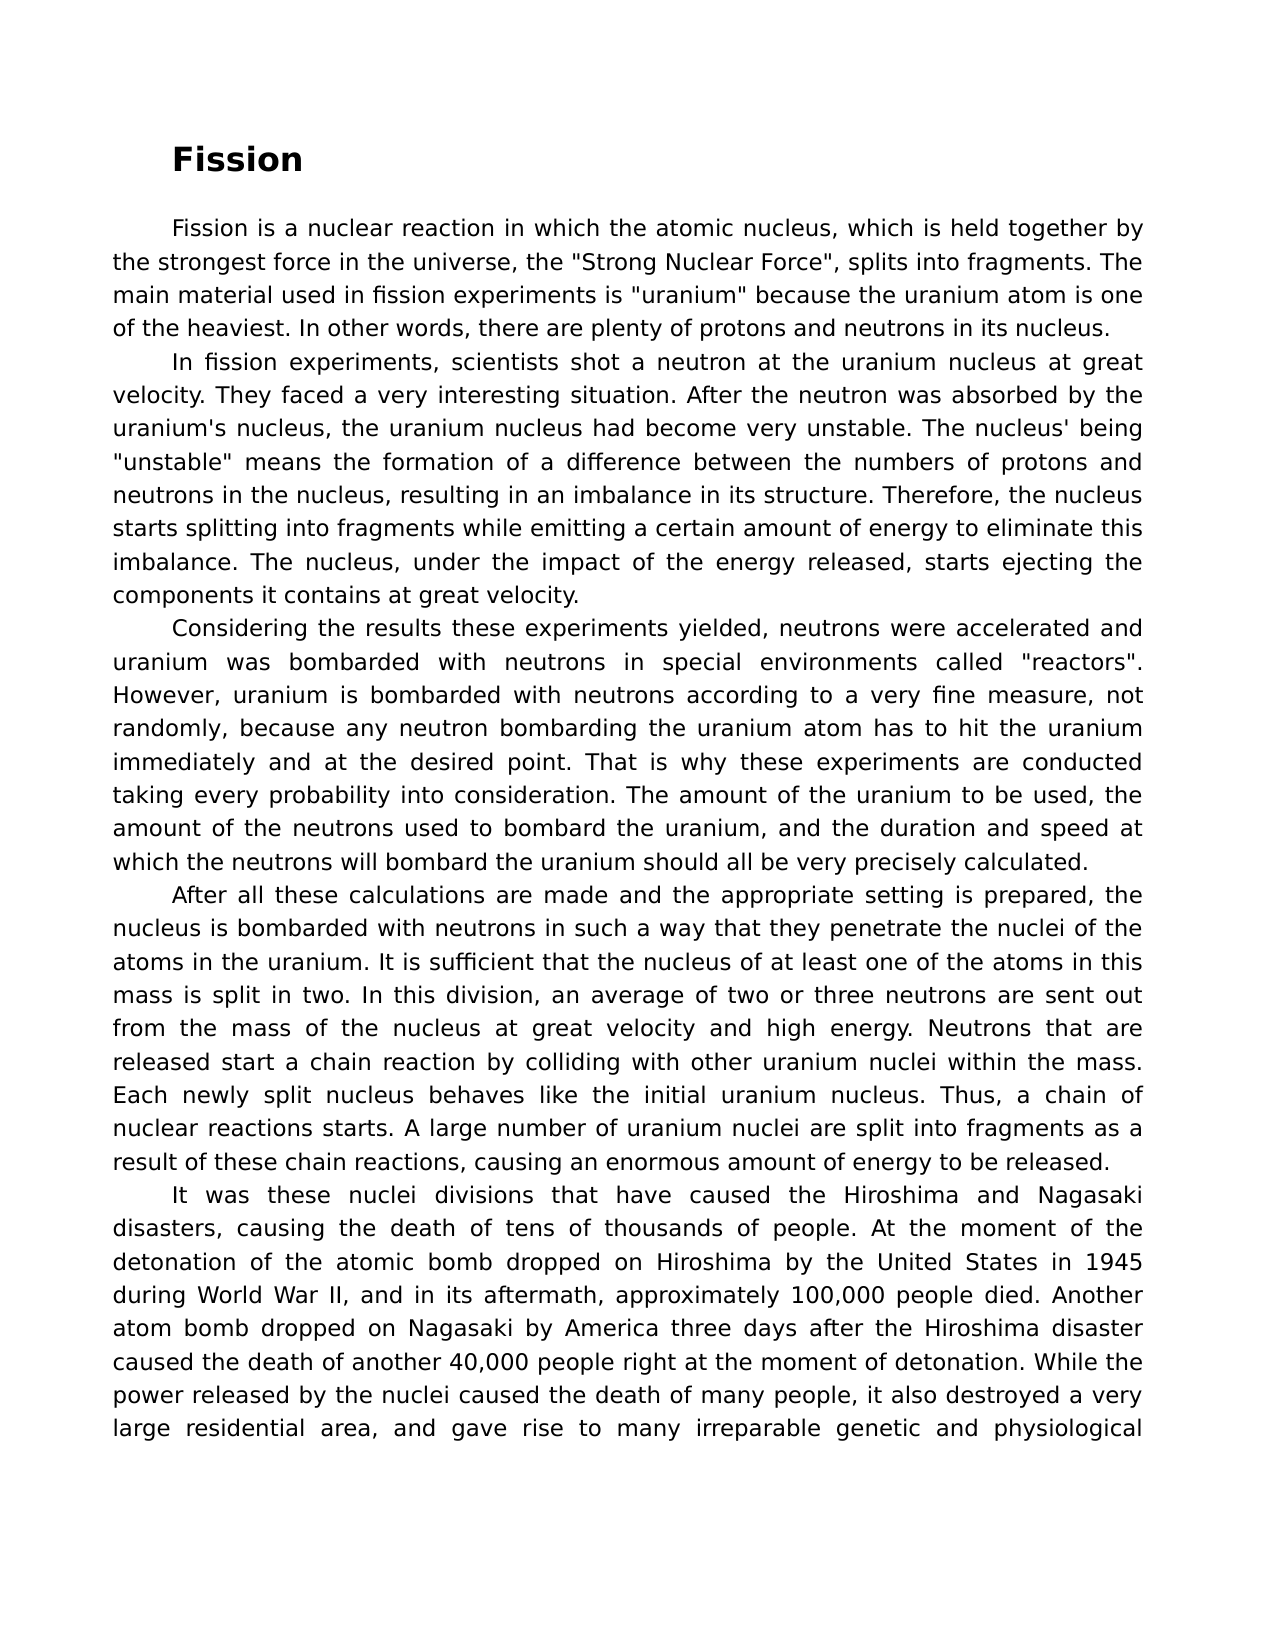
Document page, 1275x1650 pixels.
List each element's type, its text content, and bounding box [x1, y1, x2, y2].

text In fission experiments, scientists shot a neutron at the uranium nucleus at great velocity. They faced a very interesting situation. After the neutron was absorbed by the uranium's nucleus, the uranium nucleus had become very unstable. The nucleus' being "unstable" means the formation of a difference between the numbers of protons and neutrons in the nucleus, resulting in an imbalance in its structure. Therefore, the nucleus starts splitting into fragments while emitting a certain amount of energy to eliminate this imbalance. The nucleus, under the impact of the energy released, starts ejecting the components it contains at great velocity. [112, 343, 1145, 610]
text It was these nuclei divisions that have caused the Hiroshima and Nagasaki disasters, causing the death of tens of thousands of people. At the moment of the detonation of the atomic bomb dropped on Hiroshima by the United States in 1945 during World War II, and in its aftermath, approximately 100,000 people died. Another atom bomb dropped on Nagasaki by America three days after the Hiroshima disaster caused the death of another 40,000 people right at the moment of detonation. While the power released by the nuclei caused the death of many people, it also destroyed a very large residential area, and gave rise to many irreparable genetic and physiological [112, 1177, 1145, 1443]
text Fission [112, 148, 1145, 177]
text Fission is a nuclear reaction in which the atomic nucleus, which is held together by the strongest force in the universe, the "Strong Nuclear Force", splits into fragments. The main material used in fission experiments is "uranium" because the uranium atom is one of the heaviest. In other words, there are plenty of protons and neutrons in its nucleus. [112, 210, 1145, 343]
text After all these calculations are made and the appropriate setting is prepared, the nucleus is bombarded with neutrons in such a way that they penetrate the nuclei of the atoms in the uranium. It is sufficient that the nucleus of at least one of the atoms in this mass is split in two. In this division, an average of two or three neutrons are sent out from the mass of the nucleus at great velocity and high energy. Neutrons that are released start a chain reaction by colliding with other uranium nuclei within the mass. Each newly split nucleus behaves like the initial uranium nucleus. Thus, a chain of nuclear reactions starts. A large number of uranium nuclei are split into fragments as a result of these chain reactions, causing an enormous amount of energy to be released. [112, 877, 1145, 1177]
text Considering the results these experiments yielded, neutrons were accelerated and uranium was bombarded with neutrons in special environments called "reactors". However, uranium is bombarded with neutrons according to a very fine measure, not randomly, because any neutron bombarding the uranium atom has to hit the uranium immediately and at the desired point. That is why these experiments are conducted taking every probability into consideration. The amount of the uranium to be used, the amount of the neutrons used to bombard the uranium, and the duration and speed at which the neutrons will bombard the uranium should all be very precisely calculated. [112, 610, 1145, 877]
